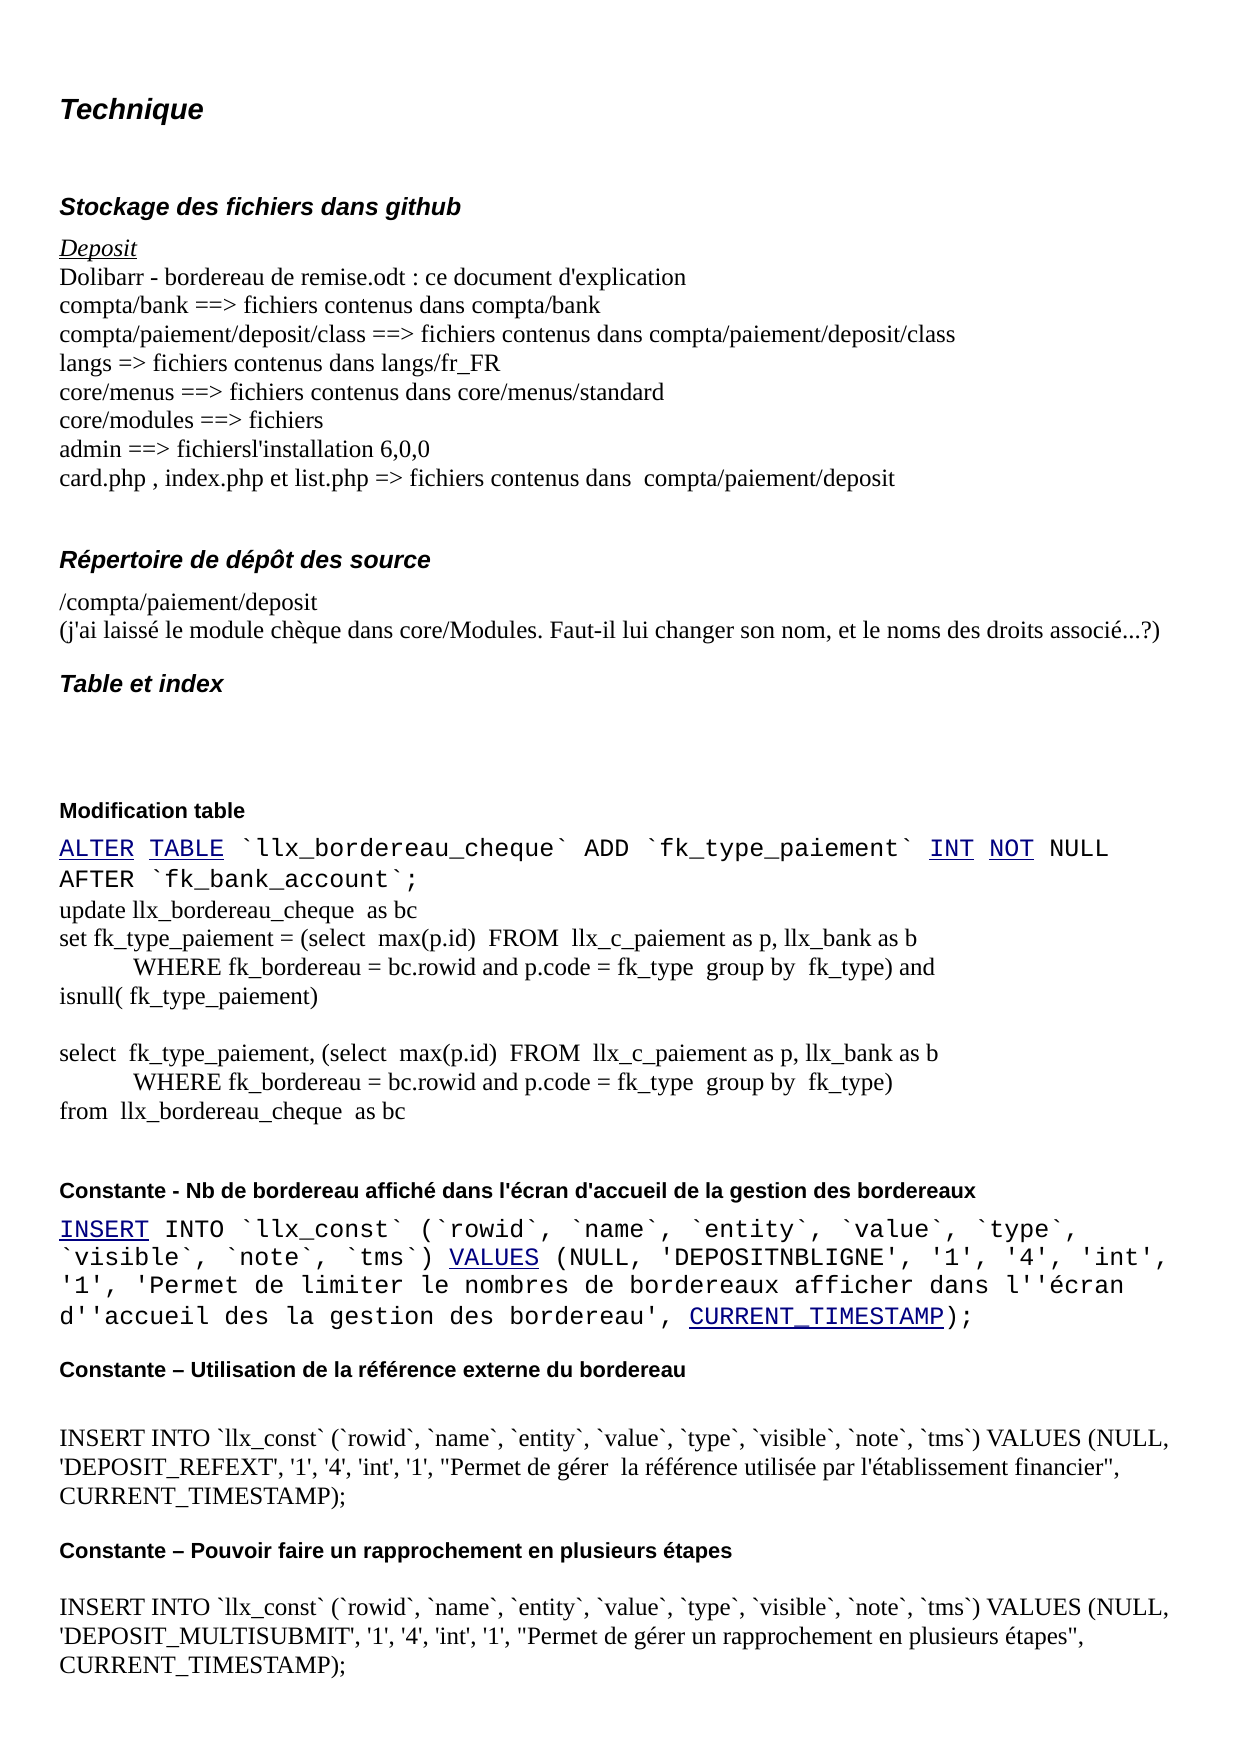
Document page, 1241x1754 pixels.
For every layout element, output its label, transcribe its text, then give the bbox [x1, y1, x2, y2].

text INSERT INTO `llx_const` (`rowid`, `name`, `entity`, `value`, `type`, `visible`, `note`, `tms`) VALUES (NULL, 'DEPOSIT_MULTISUBMIT', '1', '4', 'int', '1', "Permet de gérer un rapprochement en plusieurs étapes", CURRENT_TIMESTAMP); [59, 1592, 1181, 1679]
text langs => fichiers contenus dans langs/fr_FR [59, 348, 1181, 377]
subtitle Répertoire de dépôt des source [59, 546, 1181, 574]
text ALTER TABLE `llx_bordereau_cheque` ADD `fk_type_paiement` INT NOT NULL AFTER `fk_bank_account`; [59, 836, 1181, 895]
text WHERE fk_bordereau = bc.rowid and p.code = fk_type group by fk_type) [59, 1067, 1181, 1096]
text /compta/paiement/deposit [59, 587, 1181, 615]
text WHERE fk_bordereau = bc.rowid and p.code = fk_type group by fk_type) and isnull( fk_type_paiement) [59, 952, 1181, 1010]
text core/modules ==> fichiers [59, 406, 1181, 434]
text admin ==> fichiersl'installation 6,0,0 [59, 434, 1181, 463]
subtitle Constante - Nb de bordereau affiché dans l'écran d'accueil de la gestion des bordereaux [59, 1178, 1181, 1204]
subtitle Constante – Pouvoir faire un rapprochement en plusieurs étapes [59, 1538, 1181, 1564]
subtitle Technique [59, 92, 1181, 126]
text compta/paiement/deposit/class ==> fichiers contenus dans compta/paiement/deposit/class [59, 319, 1181, 348]
text INSERT INTO `llx_const` (`rowid`, `name`, `entity`, `value`, `type`, `visible`, `note`, `tms`) VALUES (NULL, 'DEPOSITNBLIGNE', '1', '4', 'int', '1', 'Permet de limiter le nombres de bordereaux afficher dans l''écran d''accueil des la gestion des bordereau', CURRENT_TIMESTAMP); [59, 1216, 1181, 1332]
text (j'ai laissé le module chèque dans core/Modules. Faut-il lui changer son nom, et le noms des droits associé...?) [59, 615, 1181, 644]
text Deposit [59, 233, 1181, 262]
text update llx_bordereau_cheque as bc [59, 895, 1181, 923]
text from llx_bordereau_cheque as bc [59, 1096, 1181, 1125]
text core/menus ==> fichiers contenus dans core/menus/standard [59, 377, 1181, 406]
text card.php , index.php et list.php => fichiers contenus dans compta/paiement/deposit [59, 463, 1181, 492]
text INSERT INTO `llx_const` (`rowid`, `name`, `entity`, `value`, `type`, `visible`, `note`, `tms`) VALUES (NULL, 'DEPOSIT_REFEXT', '1', '4', 'int', '1', "Permet de gérer la référence utilisée par l'établissement financier", CURRENT_TIMESTAMP); [59, 1423, 1181, 1510]
subtitle Stockage des fichiers dans github [59, 192, 1181, 221]
subtitle Table et index [59, 669, 1181, 698]
text compta/bank ==> fichiers contenus dans compta/bank [59, 291, 1181, 319]
subtitle Modification table [59, 798, 1181, 823]
text set fk_type_paiement = (select max(p.id) FROM llx_c_paiement as p, llx_bank as b [59, 923, 1181, 952]
subtitle Constante – Utilisation de la référence externe du bordereau [59, 1357, 1181, 1382]
text Dolibarr - bordereau de remise.odt : ce document d'explication [59, 262, 1181, 291]
text select fk_type_paiement, (select max(p.id) FROM llx_c_paiement as p, llx_bank as b [59, 1038, 1181, 1067]
